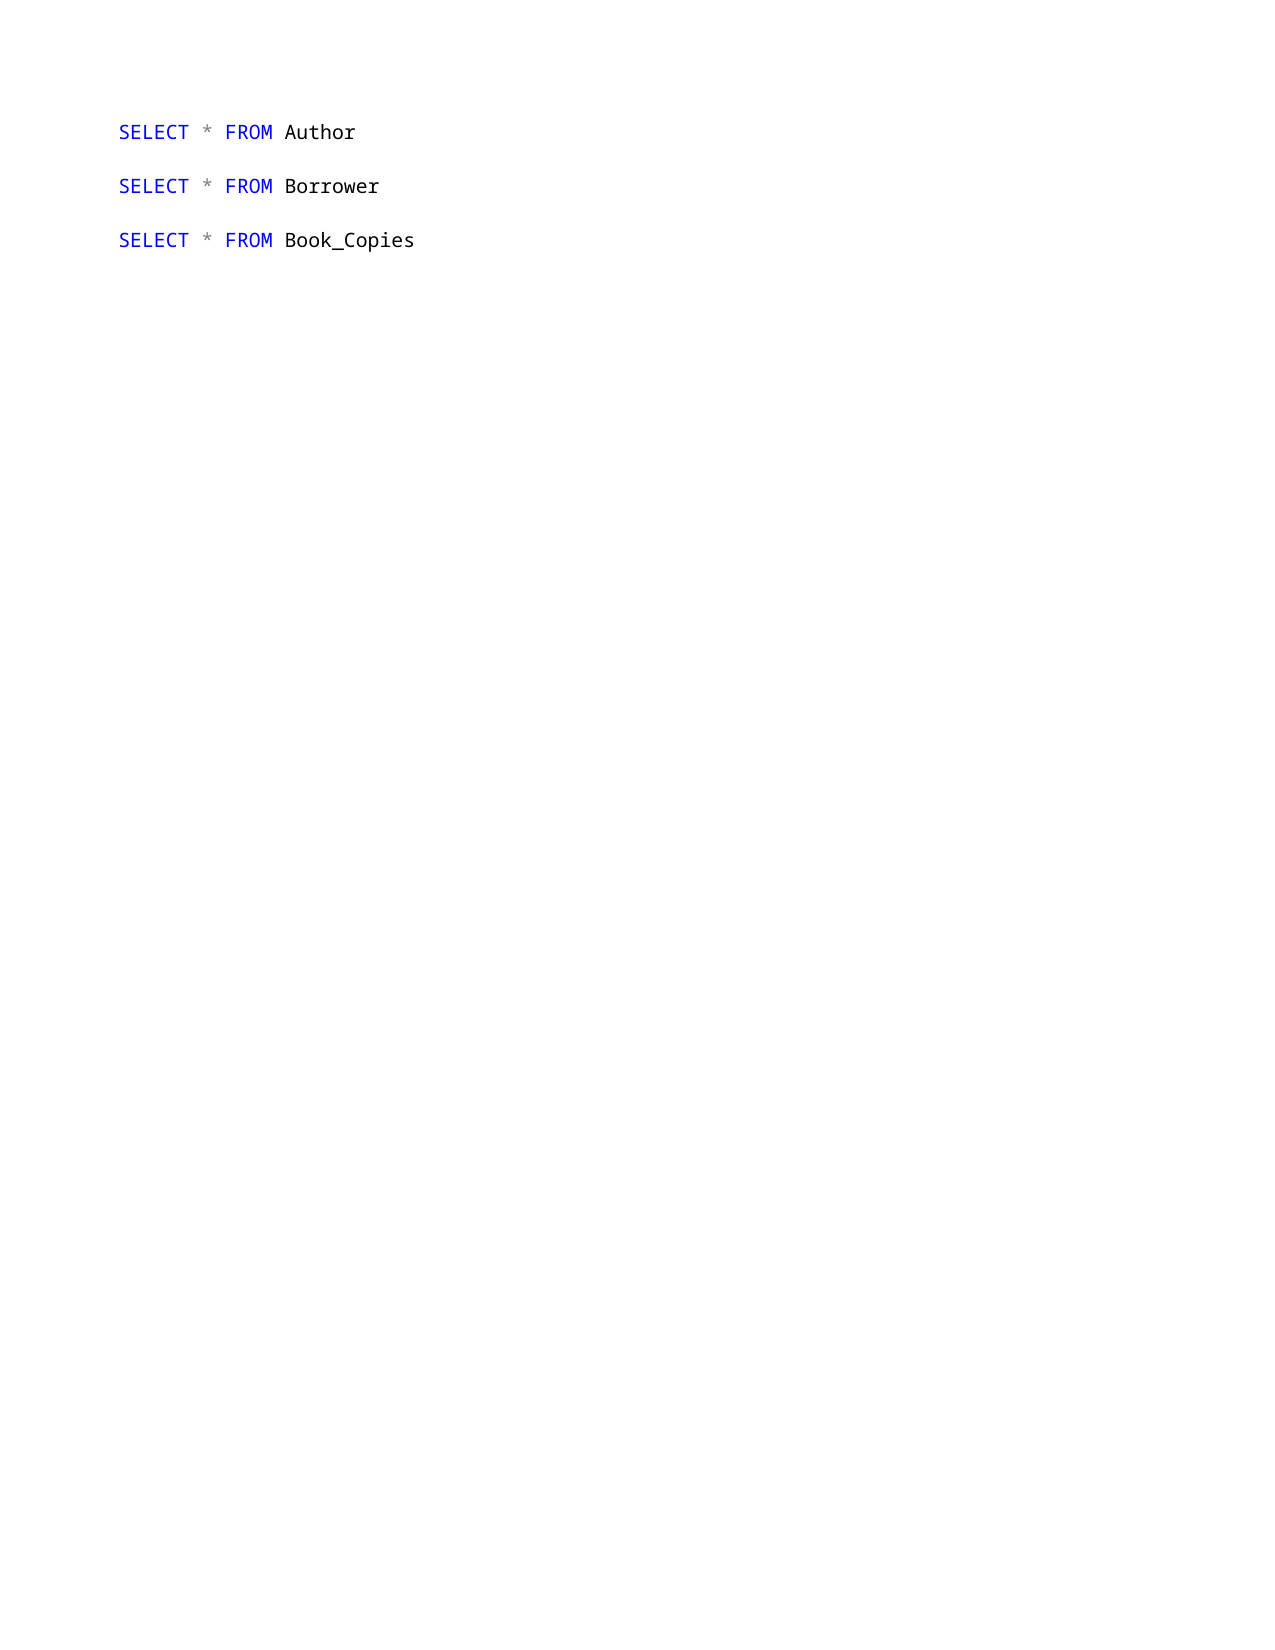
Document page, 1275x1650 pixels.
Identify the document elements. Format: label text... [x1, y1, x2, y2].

text SELECT * FROM Author [118, 118, 1157, 145]
text SELECT * FROM Borrower [118, 172, 1157, 199]
text SELECT * FROM Book_Copies [118, 226, 1157, 253]
